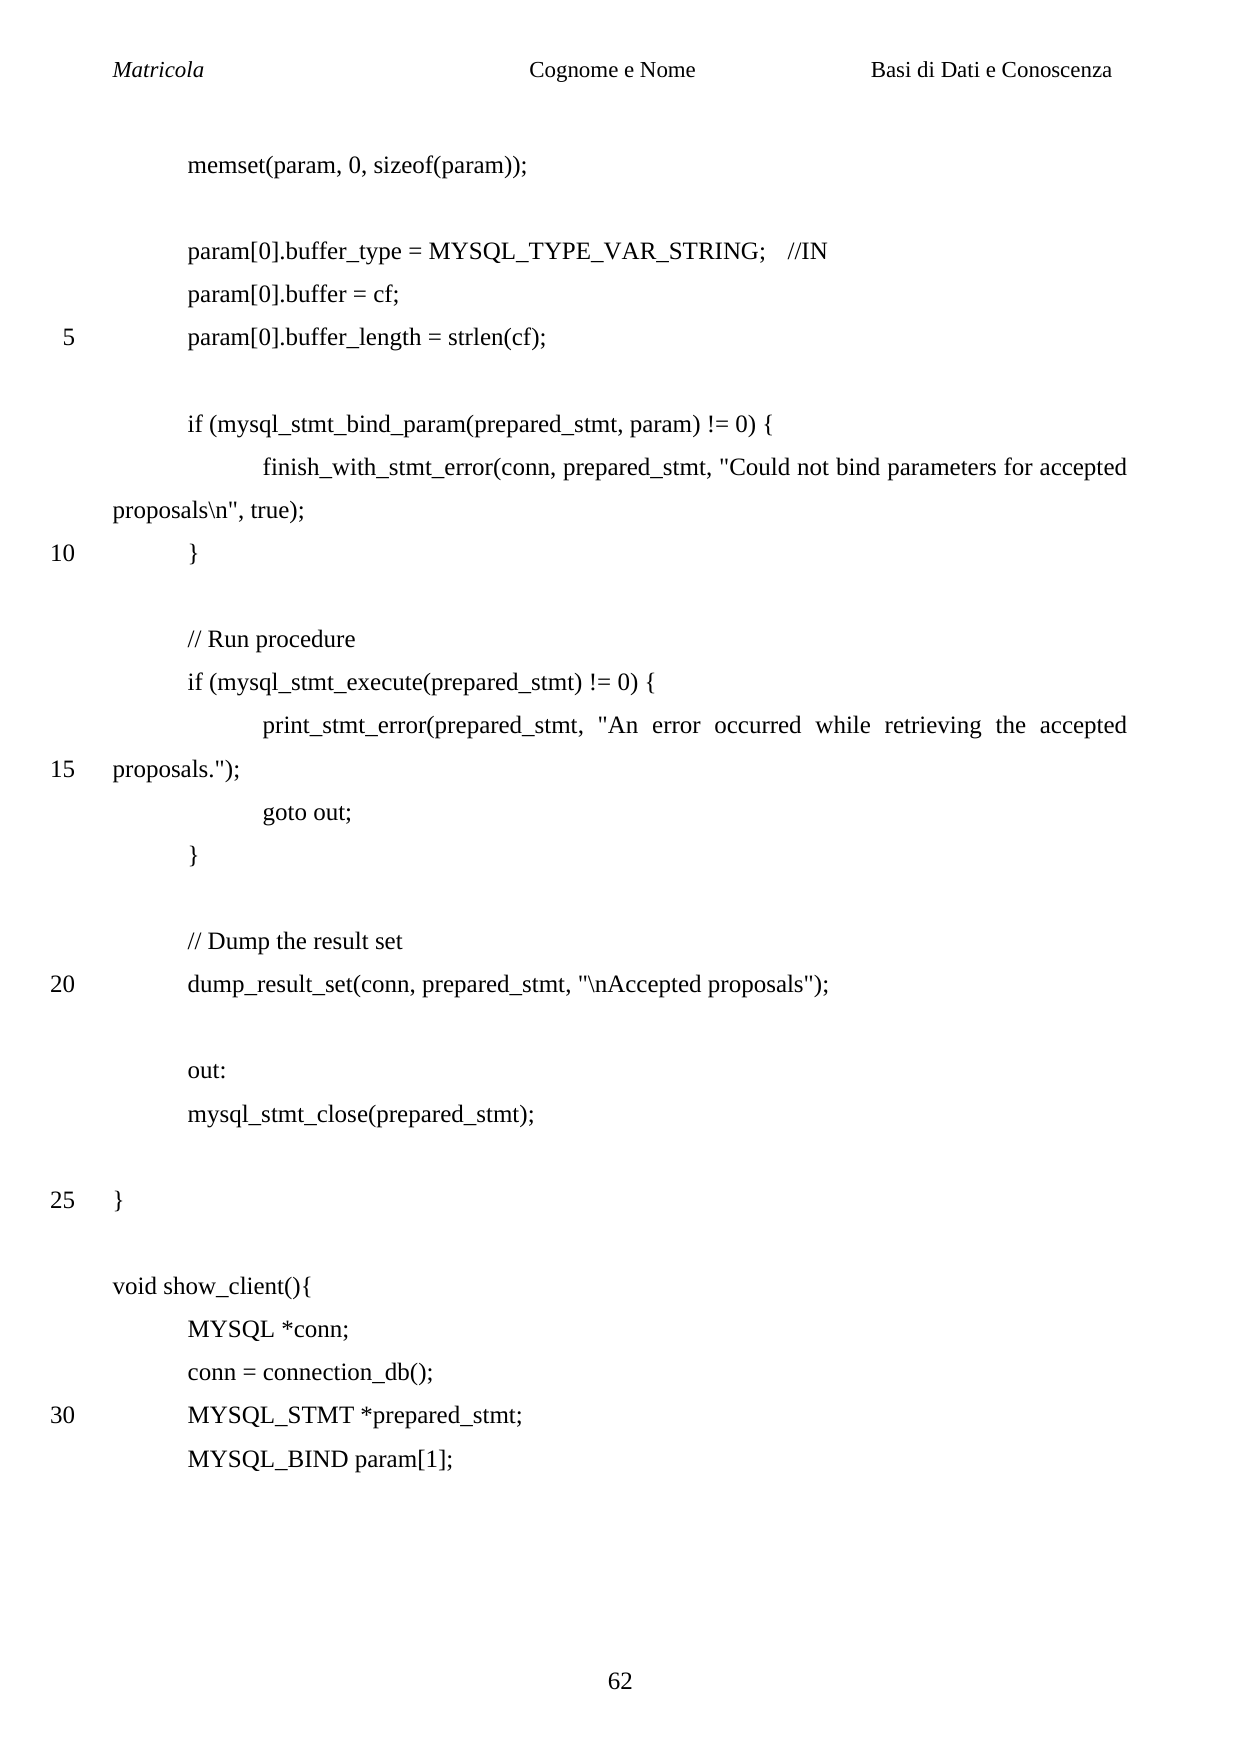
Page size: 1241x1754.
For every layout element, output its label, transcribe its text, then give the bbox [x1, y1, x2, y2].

text conn = connection_db(); [112, 1357, 1128, 1386]
text if (mysql_stmt_bind_param(prepared_stmt, param) != 0) { [112, 409, 1128, 437]
text // Run procedure [112, 624, 1128, 653]
text } [112, 1185, 1128, 1214]
text memset(param, 0, sizeof(param)); [112, 150, 1128, 179]
text param[0].buffer_type = MYSQL_TYPE_VAR_STRING; //IN [112, 236, 1128, 265]
text print_stmt_error(prepared_stmt, "An error occurred while retrieving the accepted proposals."); [112, 711, 1128, 782]
text param[0].buffer_length = strlen(cf); [112, 322, 1128, 351]
text goto out; [112, 797, 1128, 826]
text mysql_stmt_close(prepared_stmt); [112, 1099, 1128, 1127]
text out: [112, 1056, 1128, 1084]
text } [112, 538, 1128, 567]
text void show_client(){ [112, 1271, 1128, 1300]
text param[0].buffer = cf; [112, 279, 1128, 308]
text MYSQL_STMT *prepared_stmt; [112, 1401, 1128, 1429]
text MYSQL *conn; [112, 1314, 1128, 1343]
text if (mysql_stmt_execute(prepared_stmt) != 0) { [112, 667, 1128, 696]
text finish_with_stmt_error(conn, prepared_stmt, "Could not bind parameters for accepted proposals\n", true); [112, 452, 1128, 524]
text dump_result_set(conn, prepared_stmt, "\nAccepted proposals"); [112, 969, 1128, 998]
text } [112, 840, 1128, 869]
text // Dump the result set [112, 926, 1128, 955]
text MYSQL_BIND param[1]; [112, 1444, 1128, 1472]
